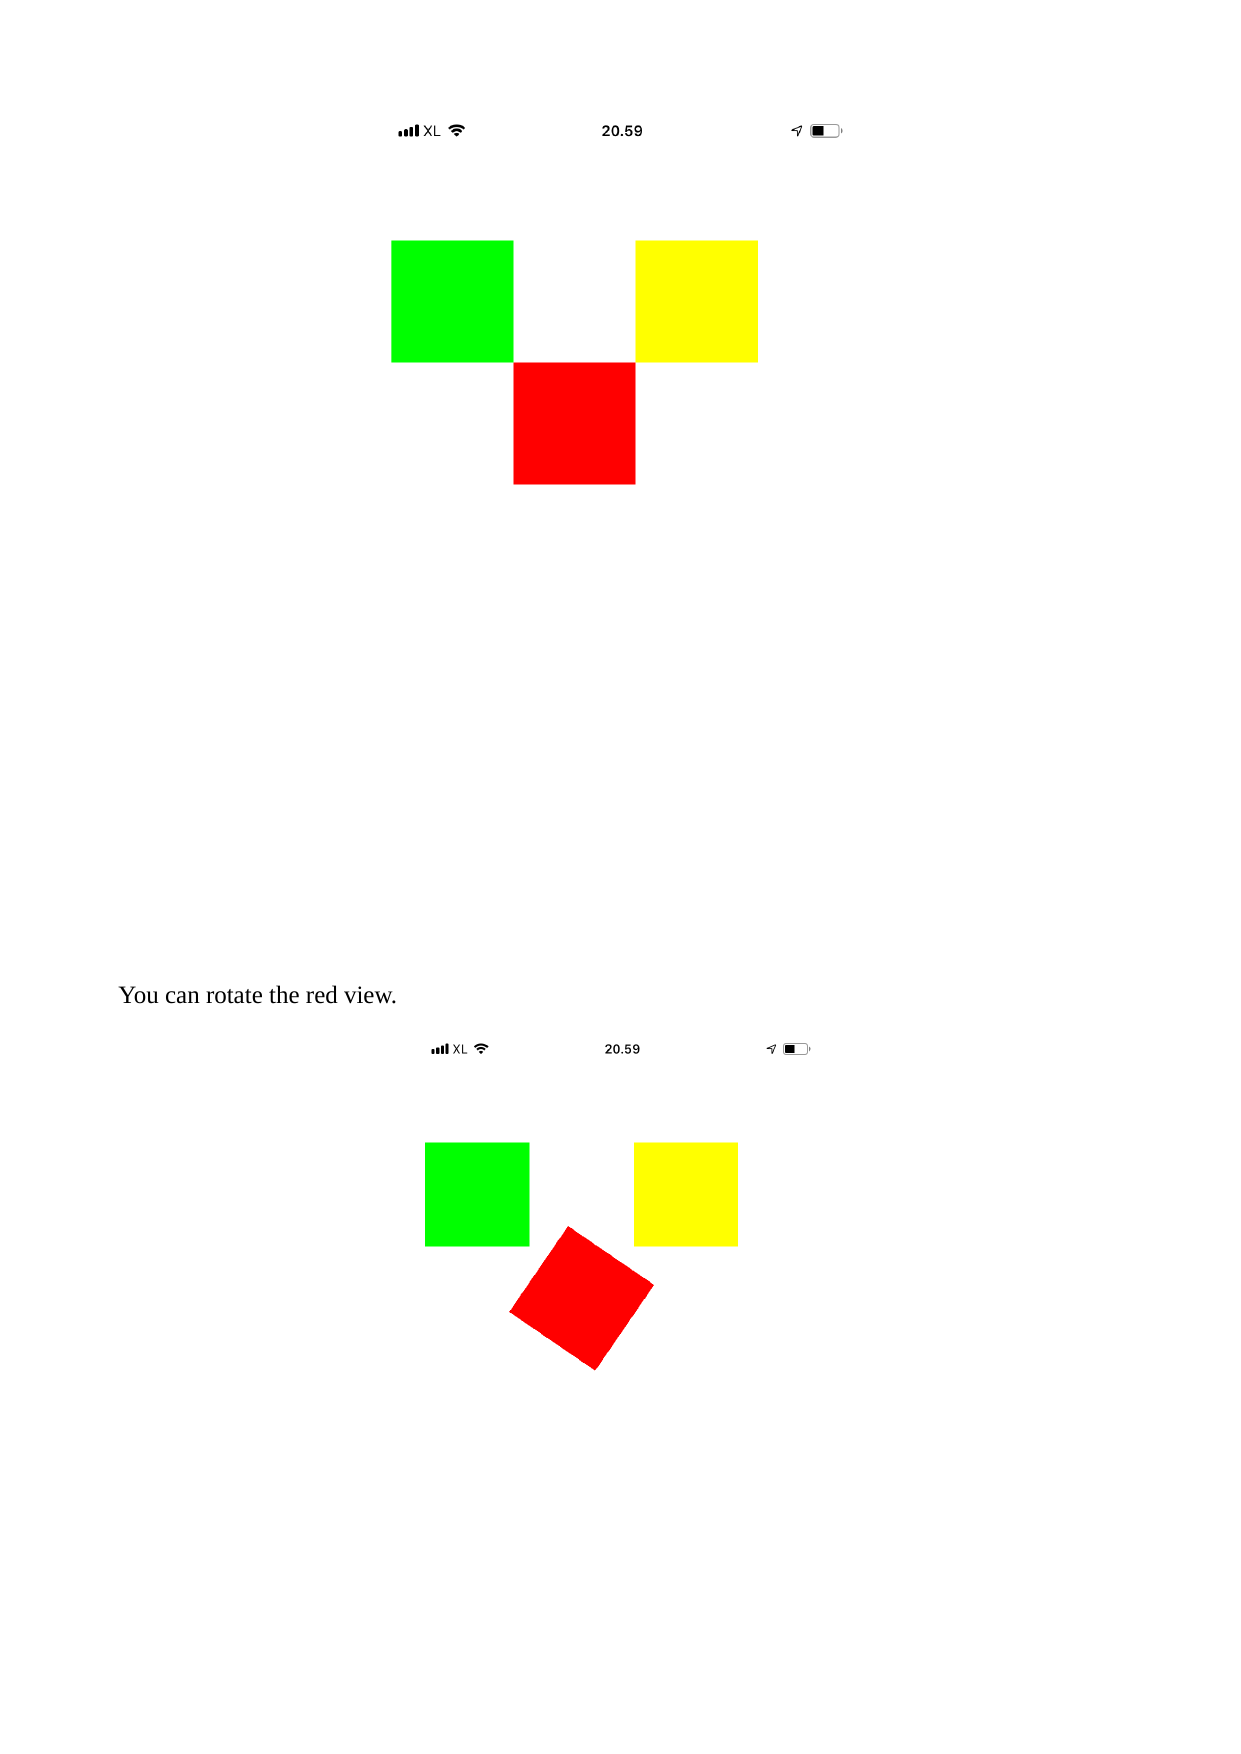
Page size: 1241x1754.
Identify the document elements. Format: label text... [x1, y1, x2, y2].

picture [425, 1038, 815, 1732]
text You can rotate the red view. [118, 981, 1122, 1009]
picture [391, 118, 849, 932]
